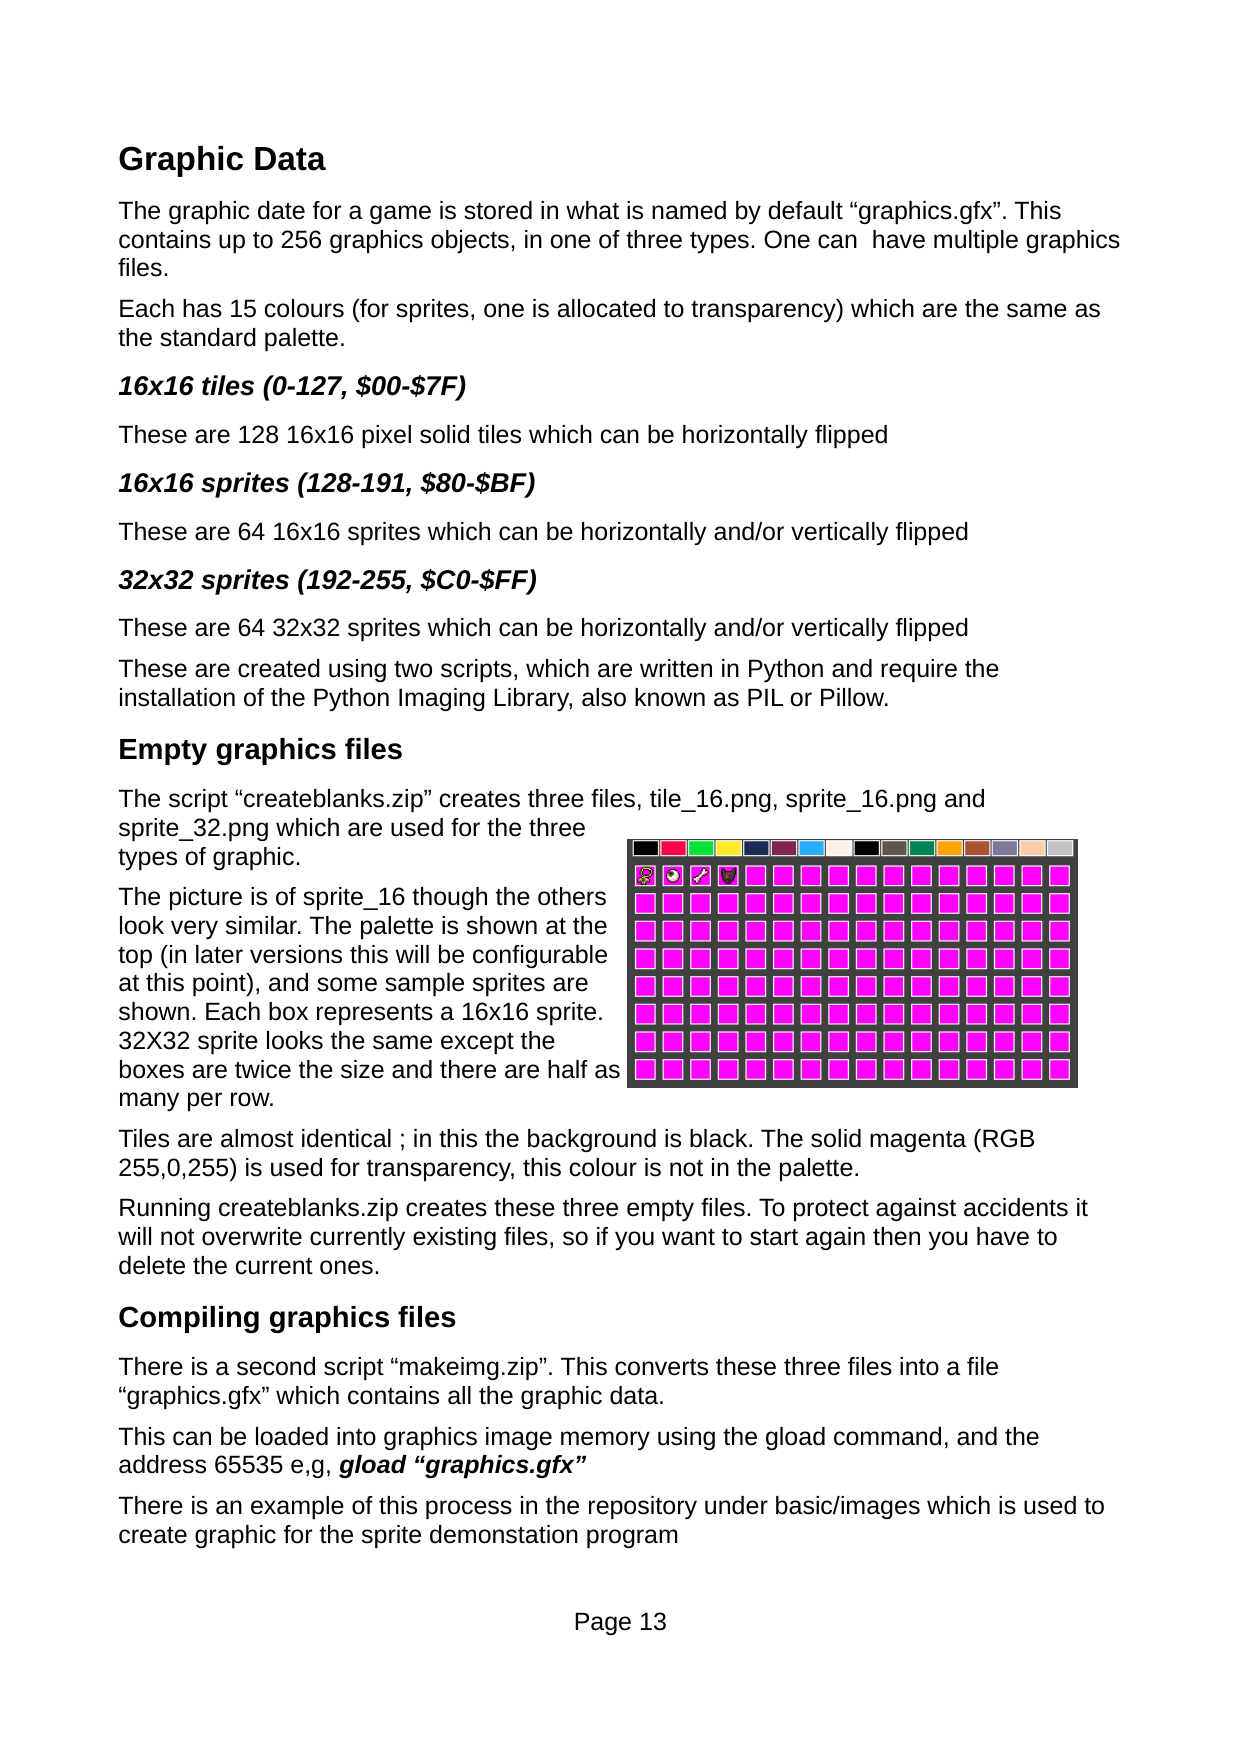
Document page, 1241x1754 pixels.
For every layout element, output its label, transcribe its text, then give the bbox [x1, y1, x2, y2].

text The graphic date for a game is stored in what is named by default “graphics.gfx”. This contains up to 256 graphics objects, in one of three types. One can have multiple graphics files. [118, 196, 1122, 282]
text There is a second script “makeimg.zip”. This converts these three files into a file “graphics.gfx” which contains all the graphic data. [118, 1352, 1122, 1409]
text The script “createblanks.zip” creates three files, tile_16.png, sprite_16.png and sprite_32.png which are used for the three types of graphic. [118, 784, 1122, 870]
text Running createblanks.zip creates these three empty files. To protect against accidents it will not overwrite currently existing files, so if you want to start again then you have to delete the current ones. [118, 1193, 1122, 1279]
text This can be loaded into graphics image memory using the gload command, and the address 65535 e,g, gload “graphics.gfx” [118, 1421, 1122, 1479]
subtitle Graphic Data [118, 139, 1122, 177]
text Each has 15 colours (for sprites, one is allocated to transparency) which are the same as the standard palette. [118, 294, 1122, 351]
subtitle 16x16 sprites (128-191, $80-$BF) [118, 467, 1122, 498]
text There is an example of this process in the repository under basic/images which is used to create graphic for the sprite demonstation program [118, 1491, 1122, 1548]
text These are 64 32x32 sprites which can be horizontally and/or vertically flipped [118, 613, 1122, 642]
text These are created using two scripts, which are written in Python and require the installation of the Python Imaging Library, also known as PIL or Pillow. [118, 654, 1122, 711]
subtitle 16x16 tiles (0-127, $00-$7F) [118, 370, 1122, 401]
text These are 64 16x16 sprites which can be horizontally and/or vertically flipped [118, 516, 1122, 545]
text Tiles are almost identical ; in this the background is black. The solid magenta (RGB 255,0,255) is used for transparency, this colour is not in the palette. [118, 1124, 1122, 1181]
picture [627, 839, 1078, 1088]
subtitle Compiling graphics files [118, 1300, 1122, 1334]
text These are 128 16x16 pixel solid tiles which can be horizontally flipped [118, 419, 1122, 448]
text The picture is of sprite_16 though the others look very similar. The palette is shown at the top (in later versions this will be configurable at this point), and some sample sprites are shown. Each box represents a 16x16 sprite. 32X32 sprite looks the same except the boxes are twice the size and there are half as many per row. [118, 882, 1122, 1112]
subtitle Empty graphics files [118, 732, 1122, 766]
subtitle 32x32 sprites (192-255, $C0-$FF) [118, 564, 1122, 595]
